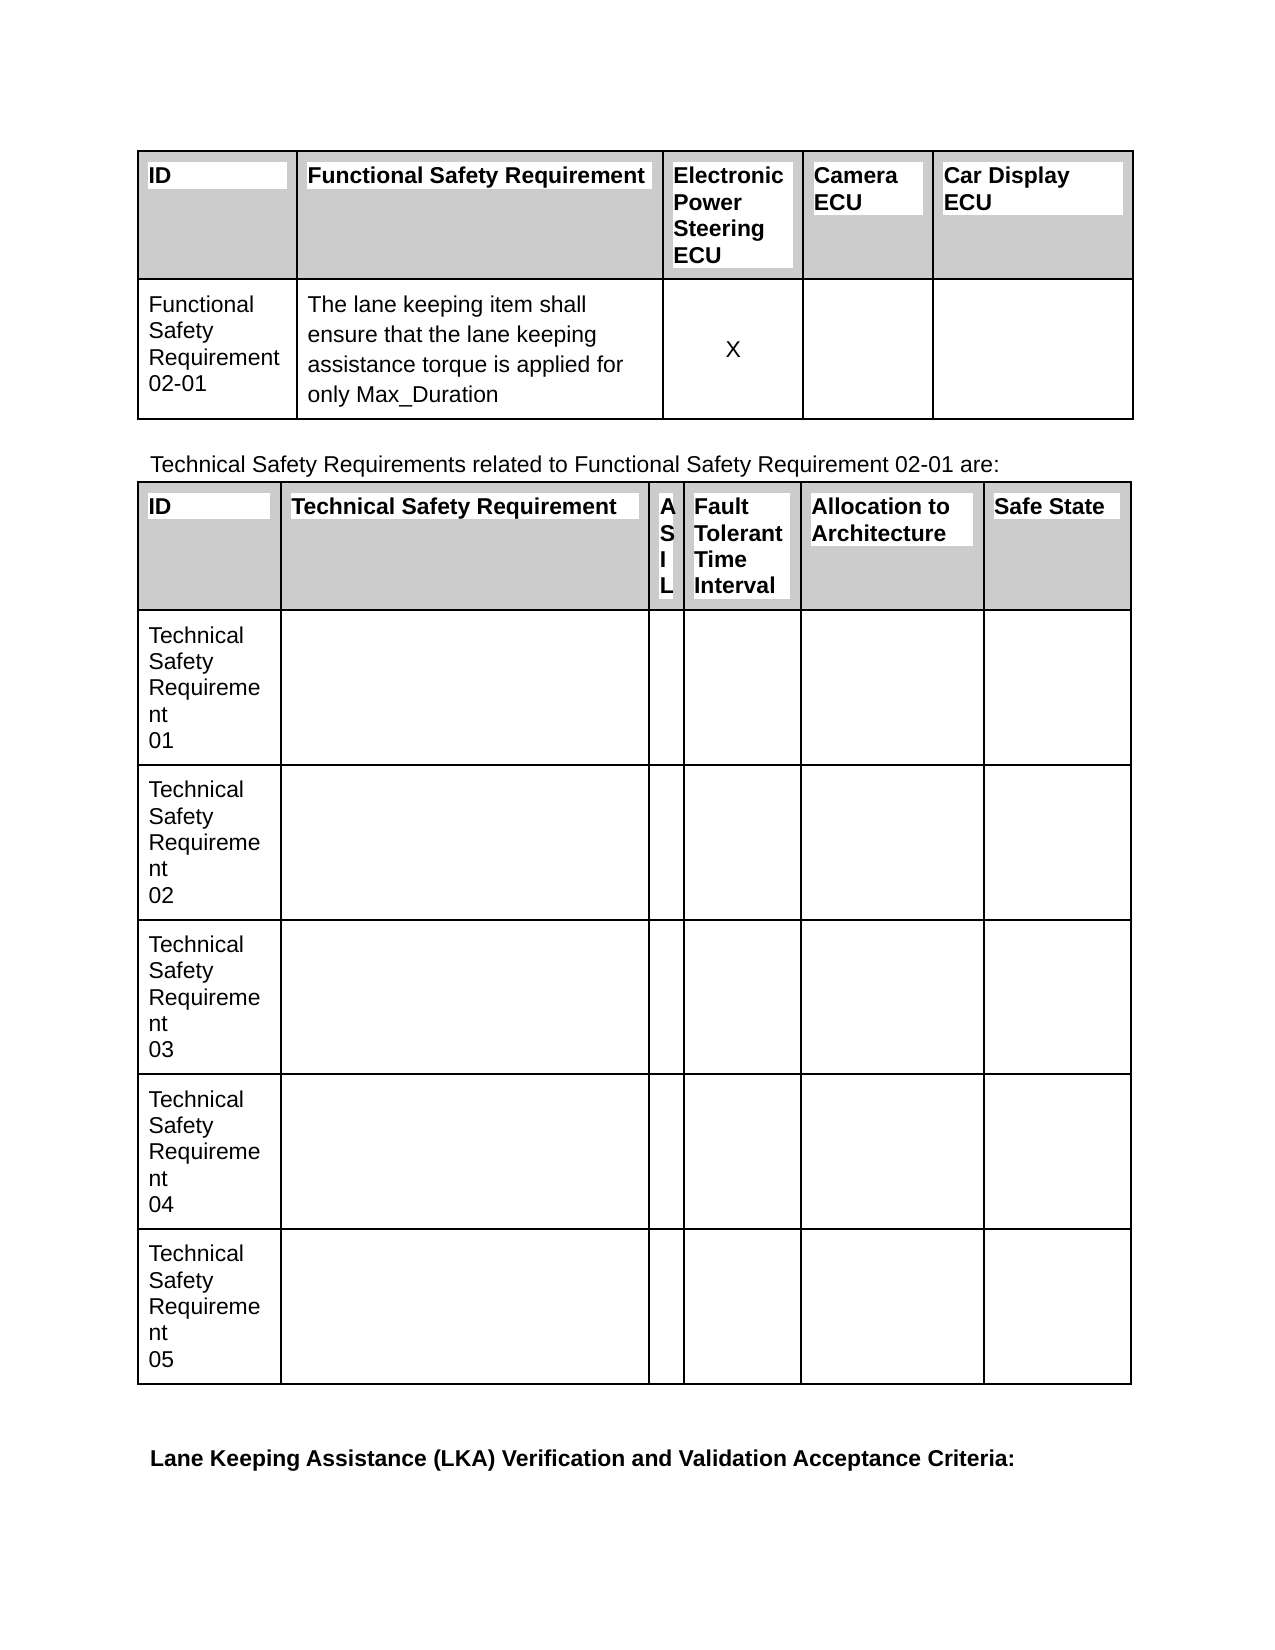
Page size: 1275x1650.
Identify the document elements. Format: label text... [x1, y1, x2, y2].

table_header Allocation to Architecture [802, 483, 983, 609]
table_cell [802, 1075, 983, 1228]
table_cell [650, 1230, 683, 1382]
table_cell X [664, 280, 802, 418]
table_cell Technical Safety Requirement 05 [139, 1230, 280, 1382]
table_cell [685, 1230, 800, 1382]
table_cell [282, 1230, 648, 1382]
table_header ID [139, 152, 296, 278]
table_header Safe State [985, 483, 1130, 609]
table_cell [282, 611, 648, 764]
table_header Technical Safety Requirement [282, 483, 648, 609]
table_header Fault Tolerant Time Interval [685, 483, 800, 609]
table_cell [985, 1230, 1130, 1382]
table_cell [650, 1075, 683, 1228]
table_cell [685, 921, 800, 1073]
table_cell [650, 611, 683, 764]
table_header Functional Safety Requirement [298, 152, 662, 278]
table_cell [985, 921, 1130, 1073]
table_cell [685, 611, 800, 764]
table_cell [282, 766, 648, 918]
text Technical Safety Requirements related to Functional Safety Requirement 02-01 are: [150, 451, 1125, 477]
table_cell [802, 921, 983, 1073]
table_header Electronic Power Steering ECU [664, 152, 802, 278]
table_header ID [139, 483, 280, 609]
table_cell Functional Safety Requirement 02-01 [139, 280, 296, 418]
table_cell Technical Safety Requirement 04 [139, 1075, 280, 1228]
table_cell Technical Safety Requirement 02 [139, 766, 280, 918]
table_cell [685, 1075, 800, 1228]
table_cell [685, 766, 800, 918]
table_cell [802, 766, 983, 918]
table_cell The lane keeping item shall ensure that the lane keeping assistance torque is applied for only Max_Duration [298, 280, 662, 418]
table_cell [802, 611, 983, 764]
table_cell [650, 766, 683, 918]
table_header Car Display ECU [934, 152, 1132, 278]
table_cell [282, 921, 648, 1073]
table_cell [985, 611, 1130, 764]
table_cell [282, 1075, 648, 1228]
table_cell [985, 766, 1130, 918]
table_cell Technical Safety Requirement 03 [139, 921, 280, 1073]
table_cell [934, 280, 1132, 418]
text Lane Keeping Assistance (LKA) Verification and Validation Acceptance Criteria: [150, 1445, 1125, 1471]
table_cell [985, 1075, 1130, 1228]
table_cell [650, 921, 683, 1073]
table_cell [804, 280, 932, 418]
table_header Camera ECU [804, 152, 932, 278]
table_cell [802, 1230, 983, 1382]
table_header ASIL [650, 483, 683, 609]
table_cell Technical Safety Requirement 01 [139, 611, 280, 764]
